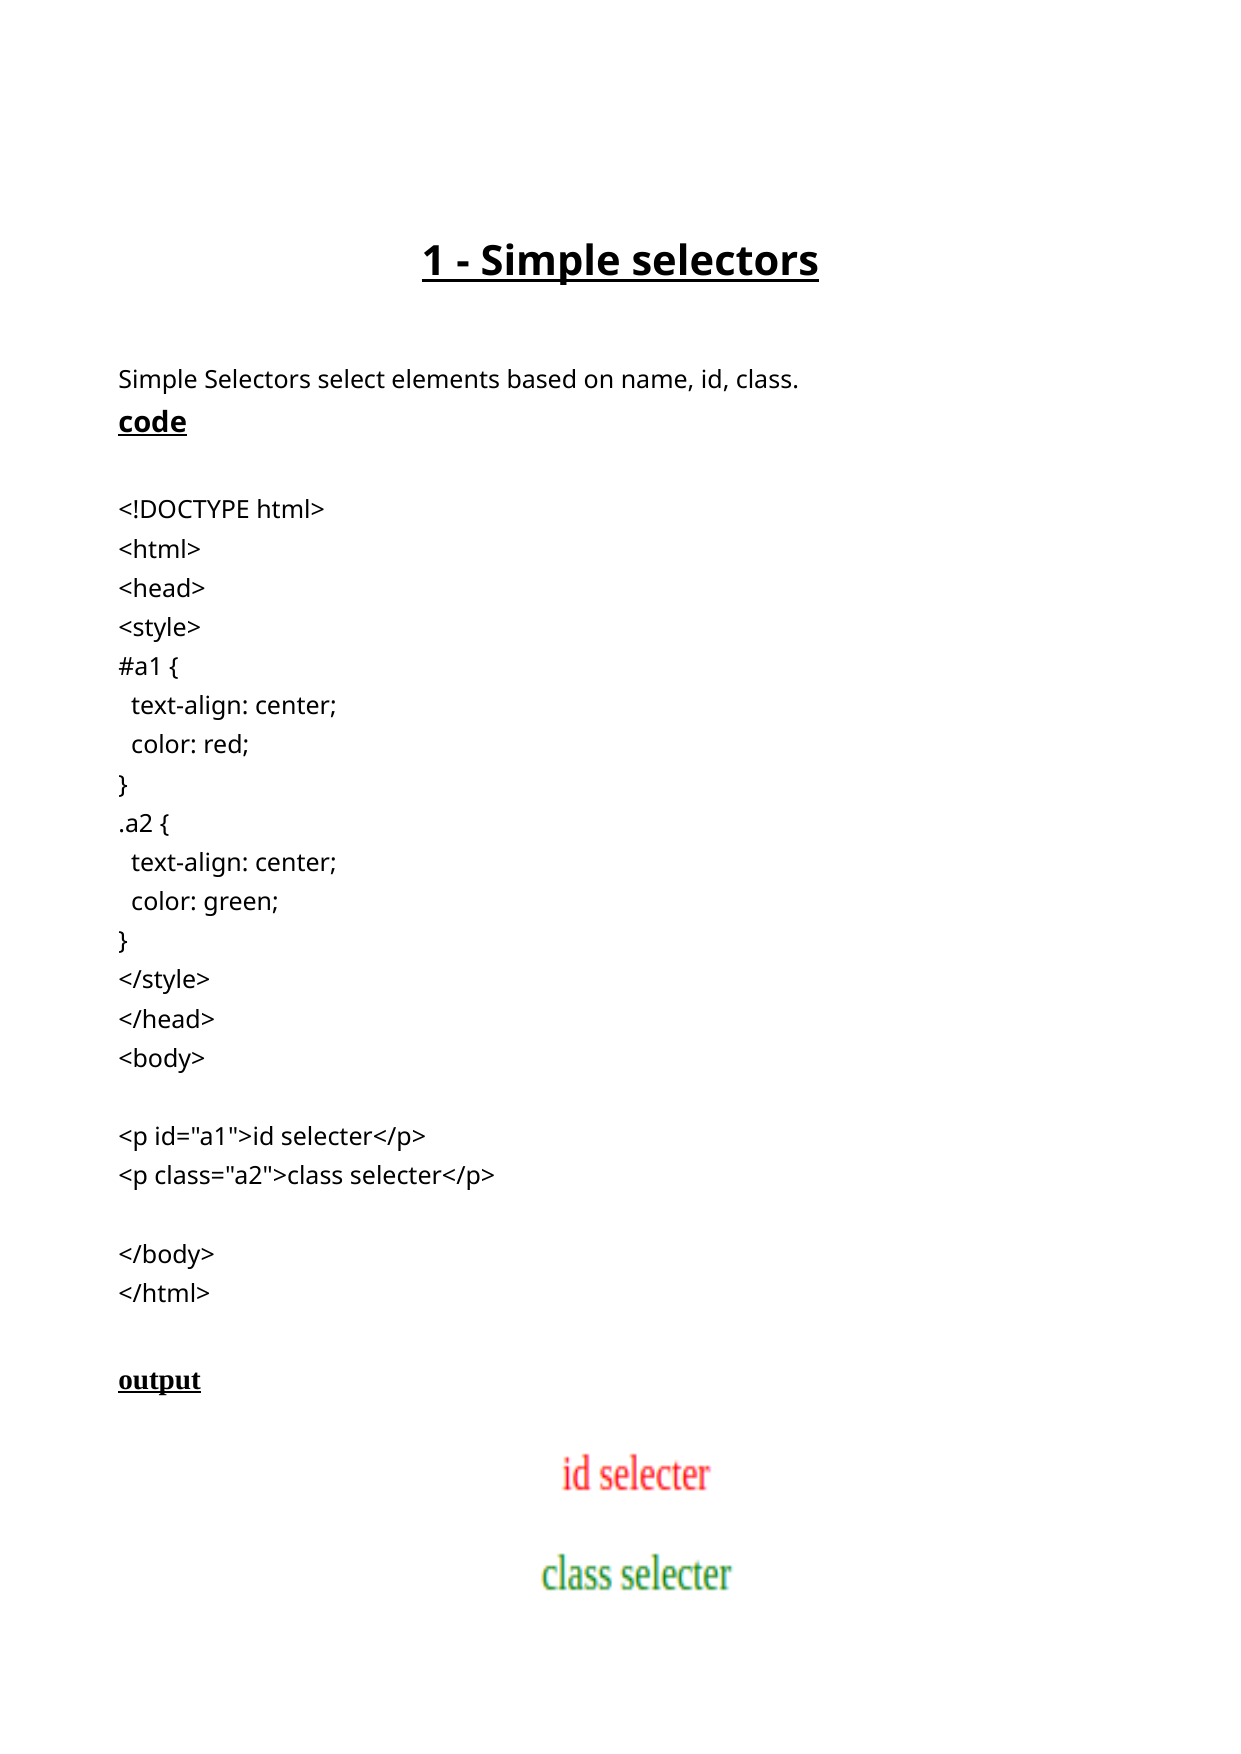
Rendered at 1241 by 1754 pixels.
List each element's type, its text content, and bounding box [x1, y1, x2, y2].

text text-align: center; [118, 688, 1122, 722]
text </head> [118, 1001, 1122, 1035]
text text-align: center; [118, 844, 1122, 879]
text <!DOCTYPE html> [118, 492, 1122, 526]
text </body> [118, 1236, 1122, 1270]
text color: green; [118, 884, 1122, 918]
picture [373, 1429, 867, 1708]
text color: red; [118, 727, 1122, 761]
text .a2 { [118, 805, 1122, 839]
text <html> [118, 531, 1122, 565]
text </style> [118, 962, 1122, 996]
text <body> [118, 1040, 1122, 1074]
text code [118, 401, 1122, 441]
text <p class="a2">class selecter</p> [118, 1158, 1122, 1192]
text } [118, 766, 1122, 800]
text Simple Selectors select elements based on name, id, class. [118, 362, 1122, 396]
text #a1 { [118, 649, 1122, 683]
text } [118, 923, 1122, 957]
text </html> [118, 1275, 1122, 1309]
text <style> [118, 609, 1122, 644]
text <head> [118, 570, 1122, 604]
text <p id="a1">id selecter</p> [118, 1119, 1122, 1153]
text output [118, 1362, 1122, 1396]
text 1 - Simple selectors [118, 231, 1122, 288]
